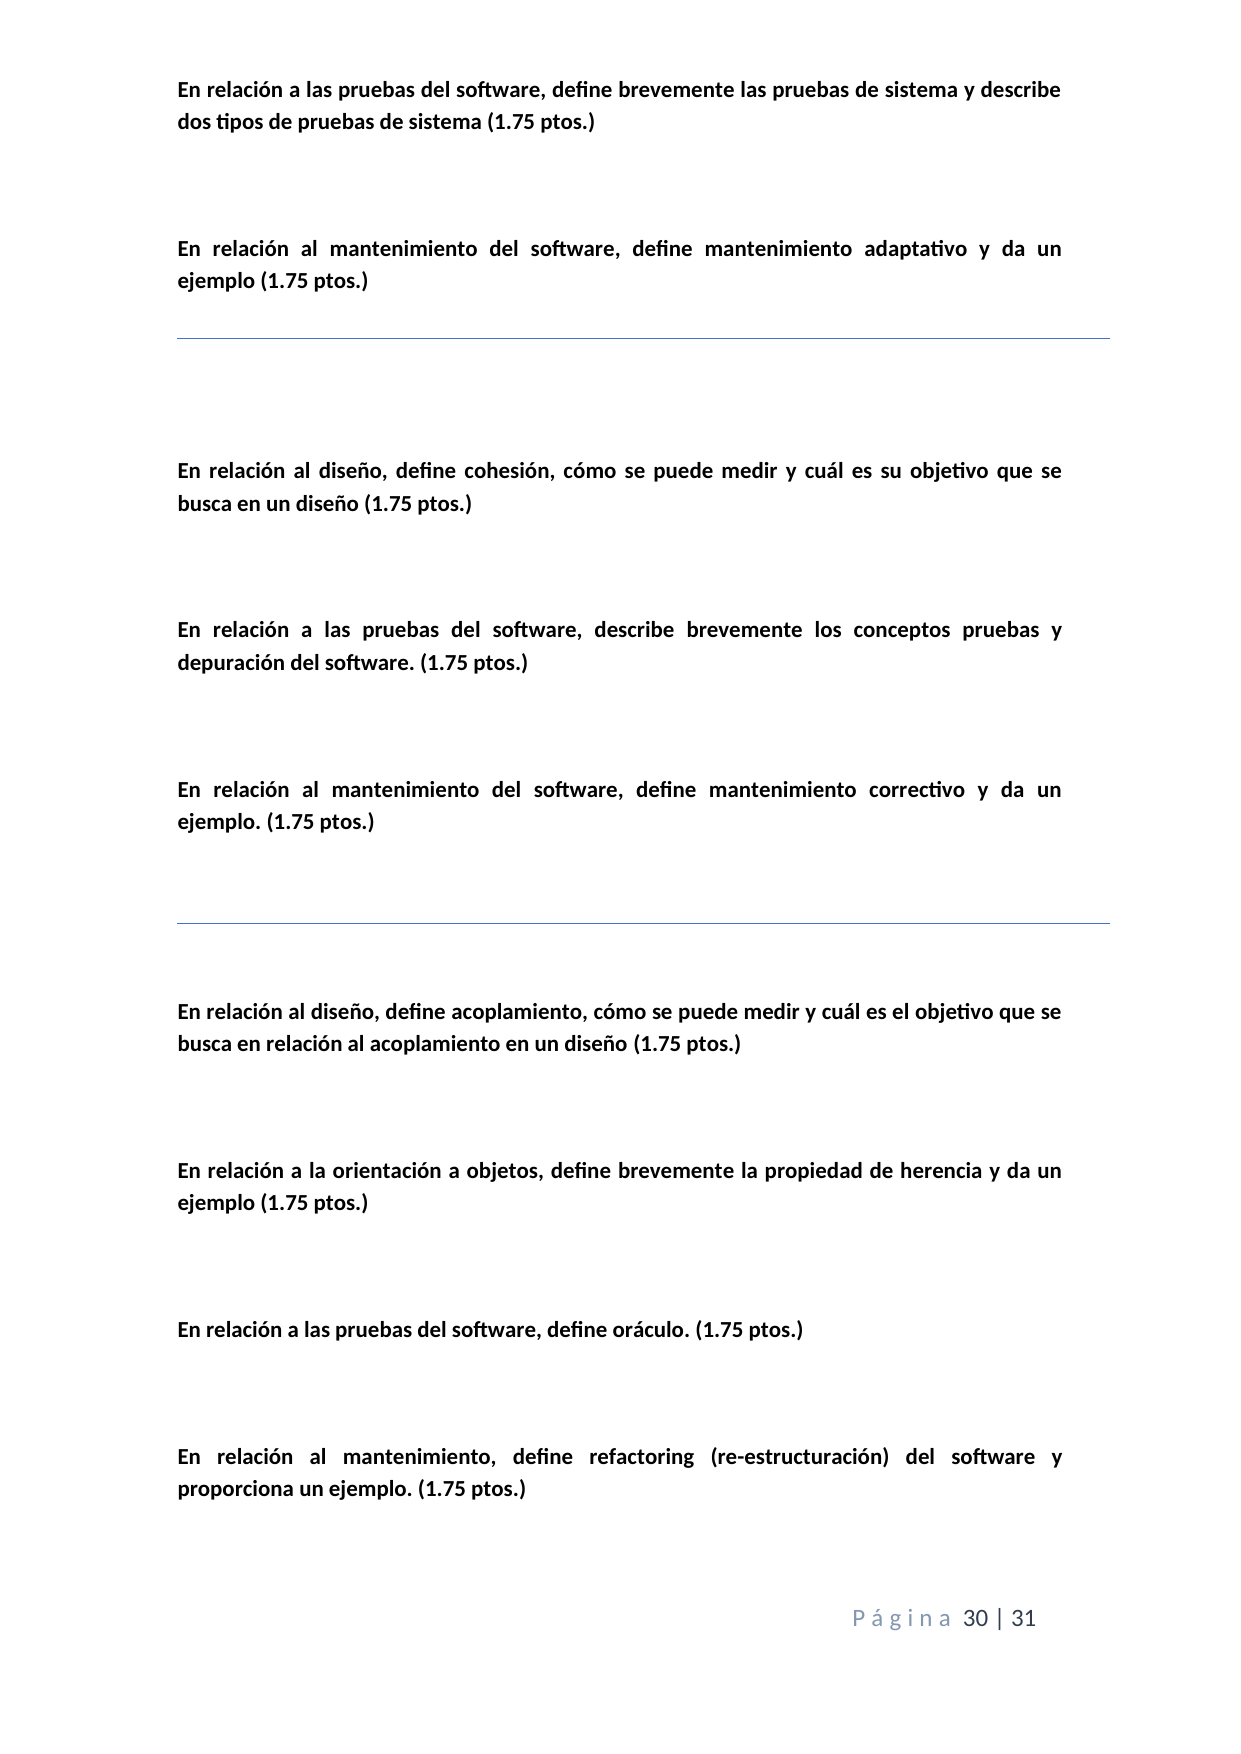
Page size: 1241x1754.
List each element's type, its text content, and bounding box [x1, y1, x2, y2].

text En relación a las pruebas del software, define brevemente las pruebas de sistema y describe dos tipos de pruebas de sistema (1.75 ptos.) [177, 75, 1063, 135]
text En relación a la orientación a objetos, define brevemente la propiedad de herencia y da un ejemplo (1.75 ptos.) [177, 1156, 1063, 1216]
text En relación al mantenimiento, define refactoring (re-estructuración) del software y proporciona un ejemplo. (1.75 ptos.) [177, 1442, 1063, 1502]
text En relación al diseño, define acoplamiento, cómo se puede medir y cuál es el objetivo que se busca en relación al acoplamiento en un diseño (1.75 ptos.) [177, 997, 1063, 1057]
text En relación al mantenimiento del software, define mantenimiento correctivo y da un ejemplo. (1.75 ptos.) [177, 775, 1063, 835]
text En relación al diseño, define cohesión, cómo se puede medir y cuál es su objetivo que se busca en un diseño (1.75 ptos.) [177, 457, 1063, 517]
text En relación a las pruebas del software, define oráculo. (1.75 ptos.) [177, 1315, 1063, 1343]
text En relación al mantenimiento del software, define mantenimiento adaptativo y da un ejemplo (1.75 ptos.) [177, 234, 1063, 294]
text En relación a las pruebas del software, describe brevemente los conceptos pruebas y depuración del software. (1.75 ptos.) [177, 616, 1063, 676]
